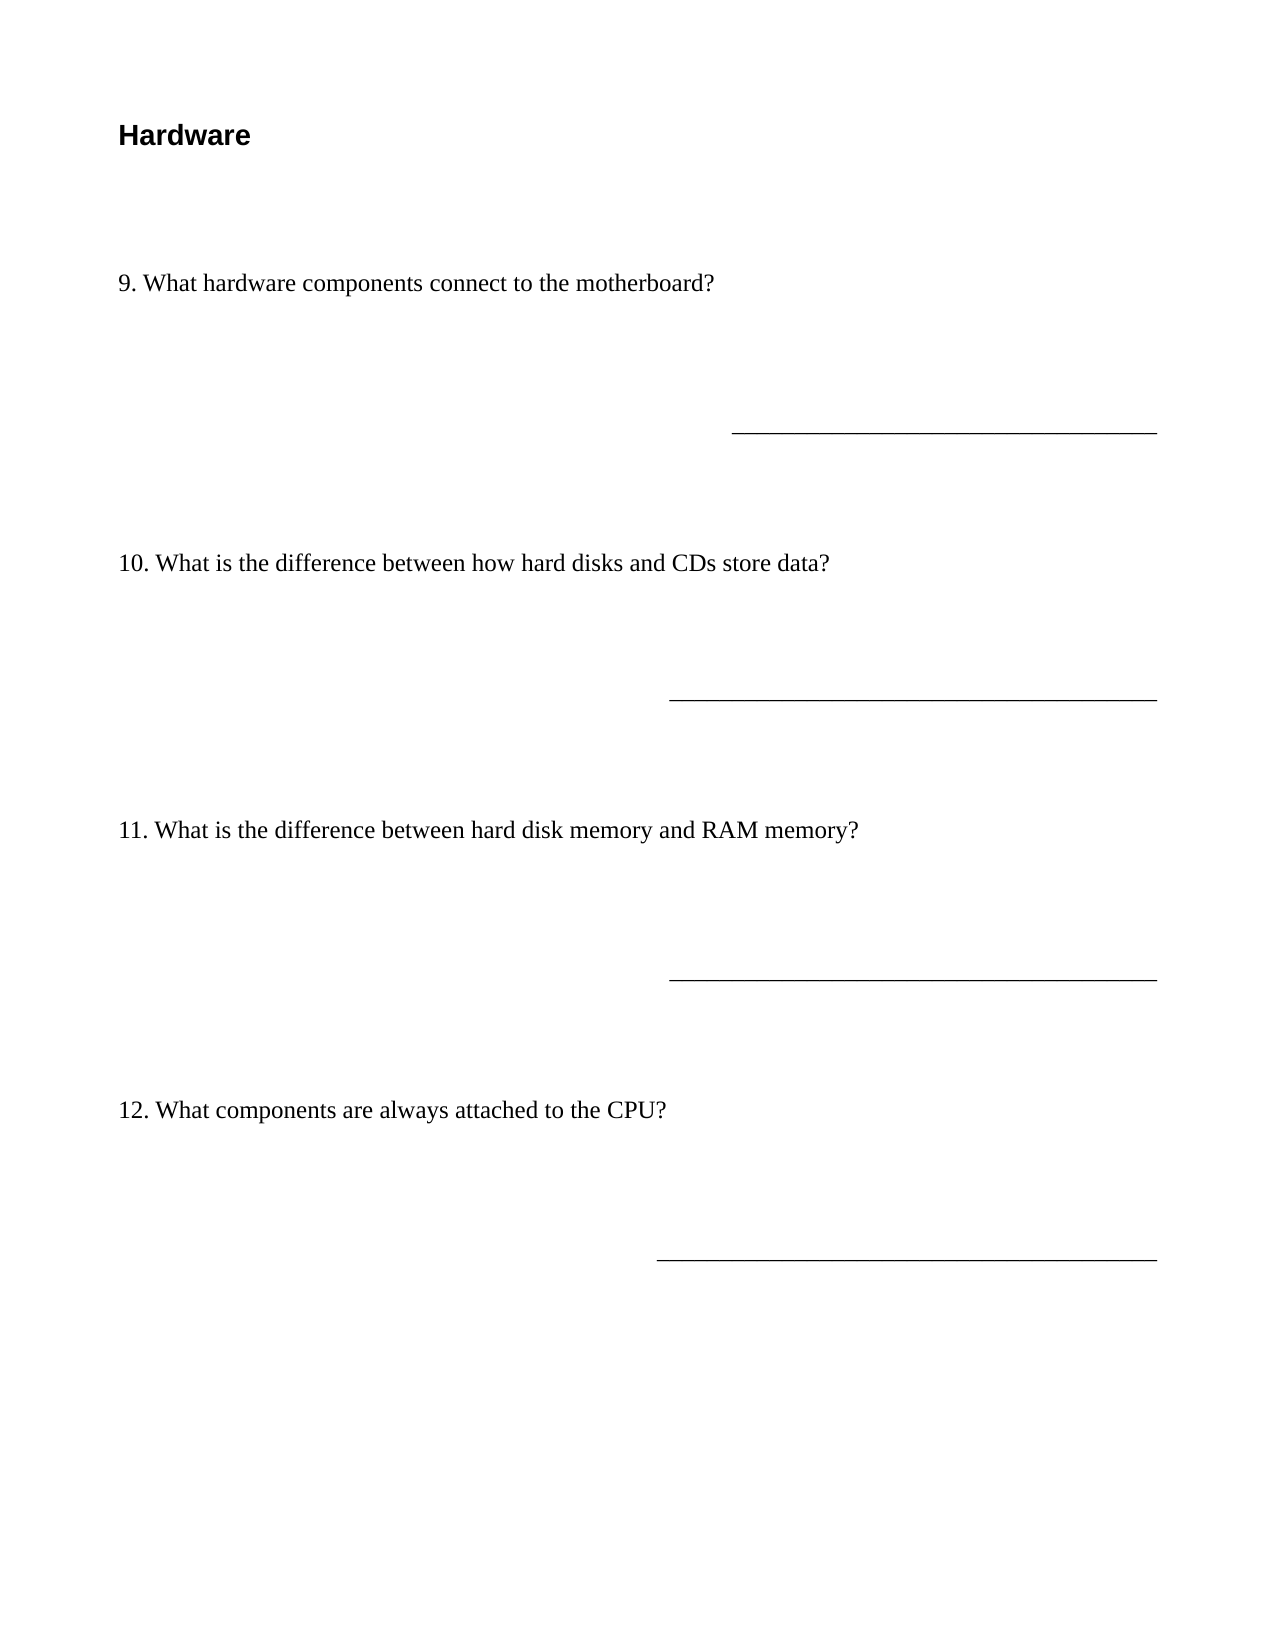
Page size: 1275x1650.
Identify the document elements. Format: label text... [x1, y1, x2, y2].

text 10. What is the difference between how hard disks and CDs store data? [118, 548, 1157, 634]
text ________________________________________ [118, 1235, 1157, 1264]
subtitle Hardware [118, 118, 1157, 152]
text 11. What is the difference between hard disk memory and RAM memory? [118, 815, 1157, 844]
text 9. What hardware components connect to the motherboard? [118, 268, 1157, 296]
text 12. What components are always attached to the CPU? [118, 1095, 1157, 1124]
text _______________________________________ [118, 675, 1157, 704]
text _______________________________________ [118, 955, 1157, 984]
text __________________________________ [118, 408, 1157, 436]
